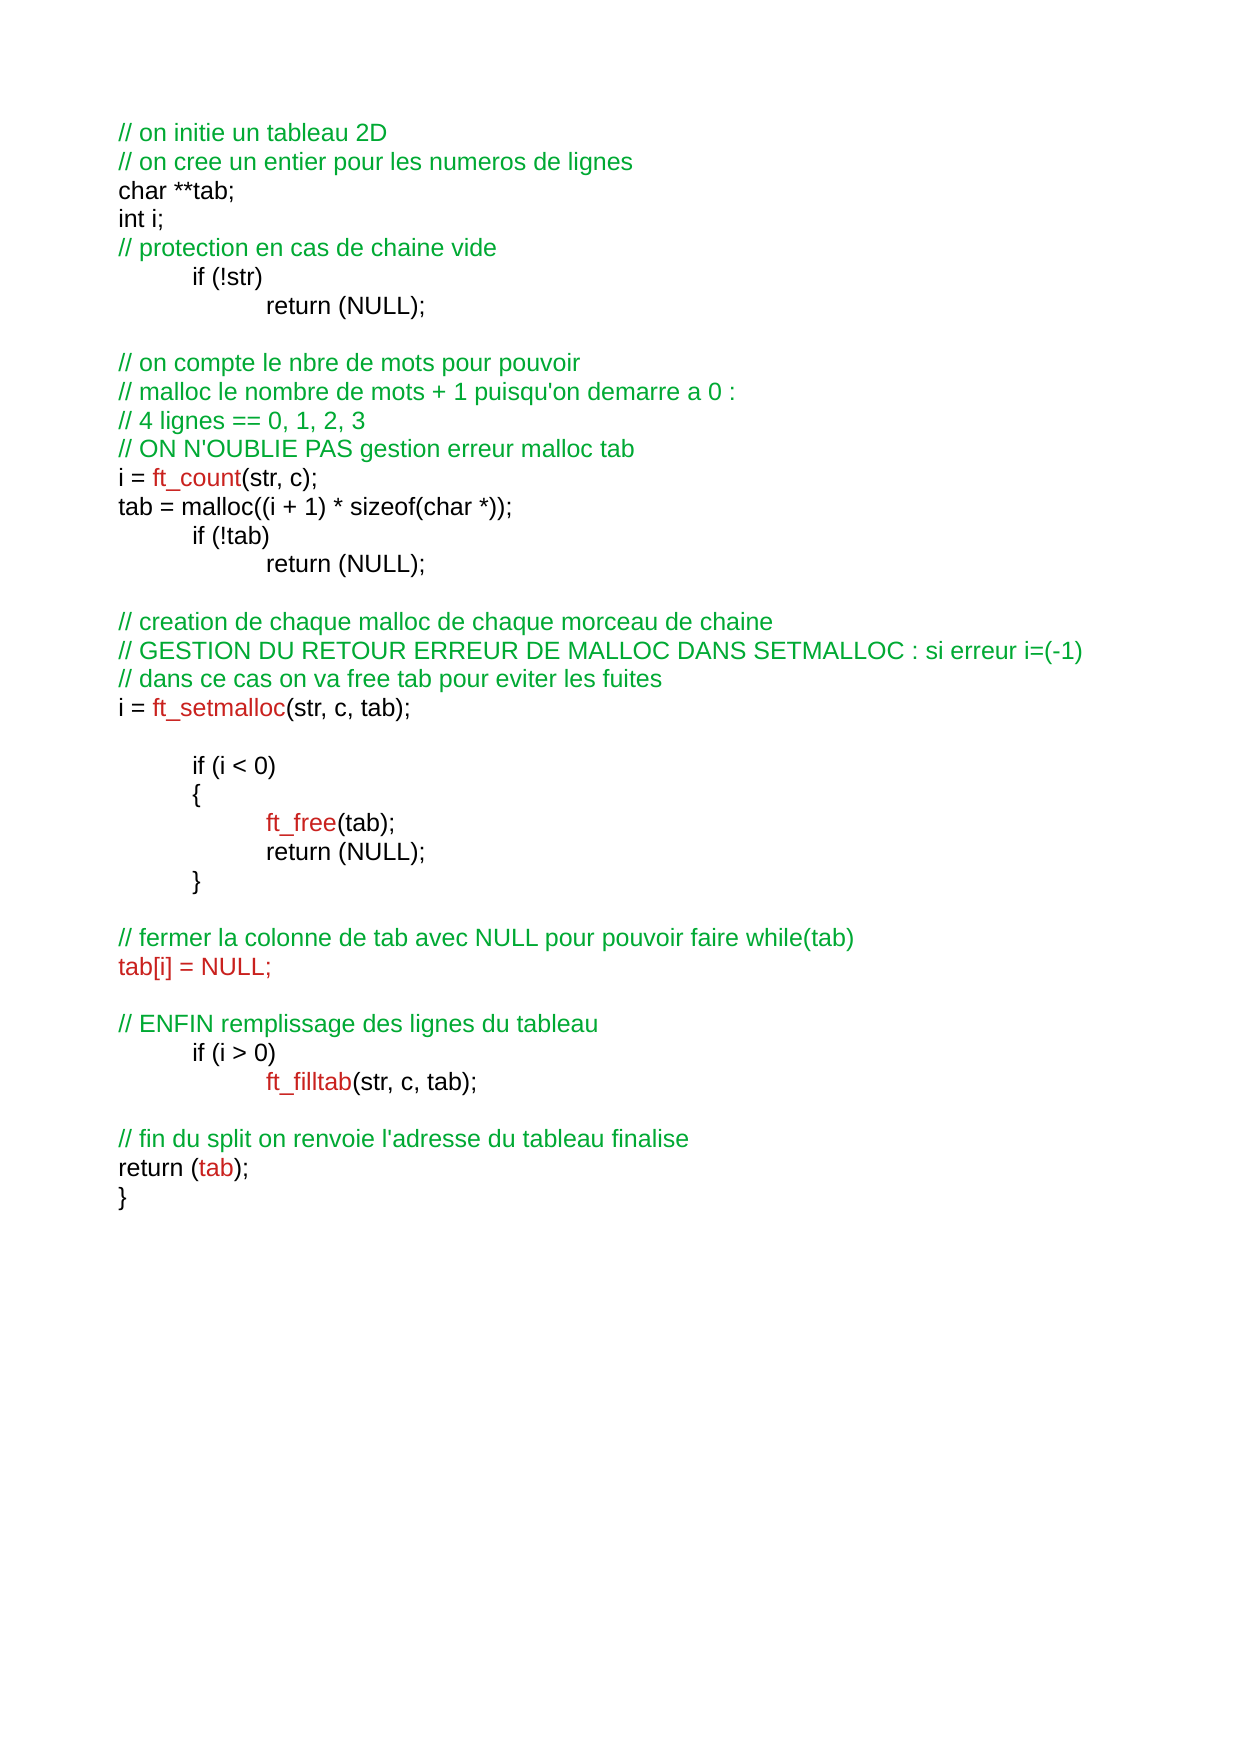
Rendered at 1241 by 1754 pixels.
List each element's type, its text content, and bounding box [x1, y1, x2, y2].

text if (i < 0) [118, 751, 1122, 779]
text // malloc le nombre de mots + 1 puisqu'on demarre a 0 : [118, 377, 1122, 406]
text // on cree un entier pour les numeros de lignes [118, 147, 1122, 176]
text // on initie un tableau 2D [118, 118, 1122, 147]
text // fermer la colonne de tab avec NULL pour pouvoir faire while(tab) [118, 923, 1122, 952]
text tab[i] = NULL; [118, 952, 1122, 981]
text // ON N'OUBLIE PAS gestion erreur malloc tab [118, 434, 1122, 463]
text ft_filltab(str, c, tab); [118, 1067, 1122, 1096]
text i = ft_setmalloc(str, c, tab); [118, 693, 1122, 722]
text return (NULL); [118, 291, 1122, 319]
text // creation de chaque malloc de chaque morceau de chaine [118, 607, 1122, 636]
text if (!str) [118, 262, 1122, 291]
text // 4 lignes == 0, 1, 2, 3 [118, 406, 1122, 434]
text tab = malloc((i + 1) * sizeof(char *)); [118, 492, 1122, 521]
text if (!tab) [118, 521, 1122, 549]
text ft_free(tab); [118, 808, 1122, 837]
text // fin du split on renvoie l'adresse du tableau finalise [118, 1124, 1122, 1153]
text // ENFIN remplissage des lignes du tableau [118, 1009, 1122, 1038]
text // on compte le nbre de mots pour pouvoir [118, 348, 1122, 377]
text return (NULL); [118, 837, 1122, 866]
text return (tab); [118, 1153, 1122, 1182]
text if (i > 0) [118, 1038, 1122, 1067]
text } [118, 1182, 1122, 1211]
text return (NULL); [118, 549, 1122, 578]
text // GESTION DU RETOUR ERREUR DE MALLOC DANS SETMALLOC : si erreur i=(-1) [118, 636, 1122, 664]
text } [118, 866, 1122, 894]
text // protection en cas de chaine vide [118, 233, 1122, 262]
text // dans ce cas on va free tab pour eviter les fuites [118, 664, 1122, 693]
text int i; [118, 204, 1122, 233]
text i = ft_count(str, c); [118, 463, 1122, 492]
text { [118, 779, 1122, 808]
text char **tab; [118, 176, 1122, 204]
